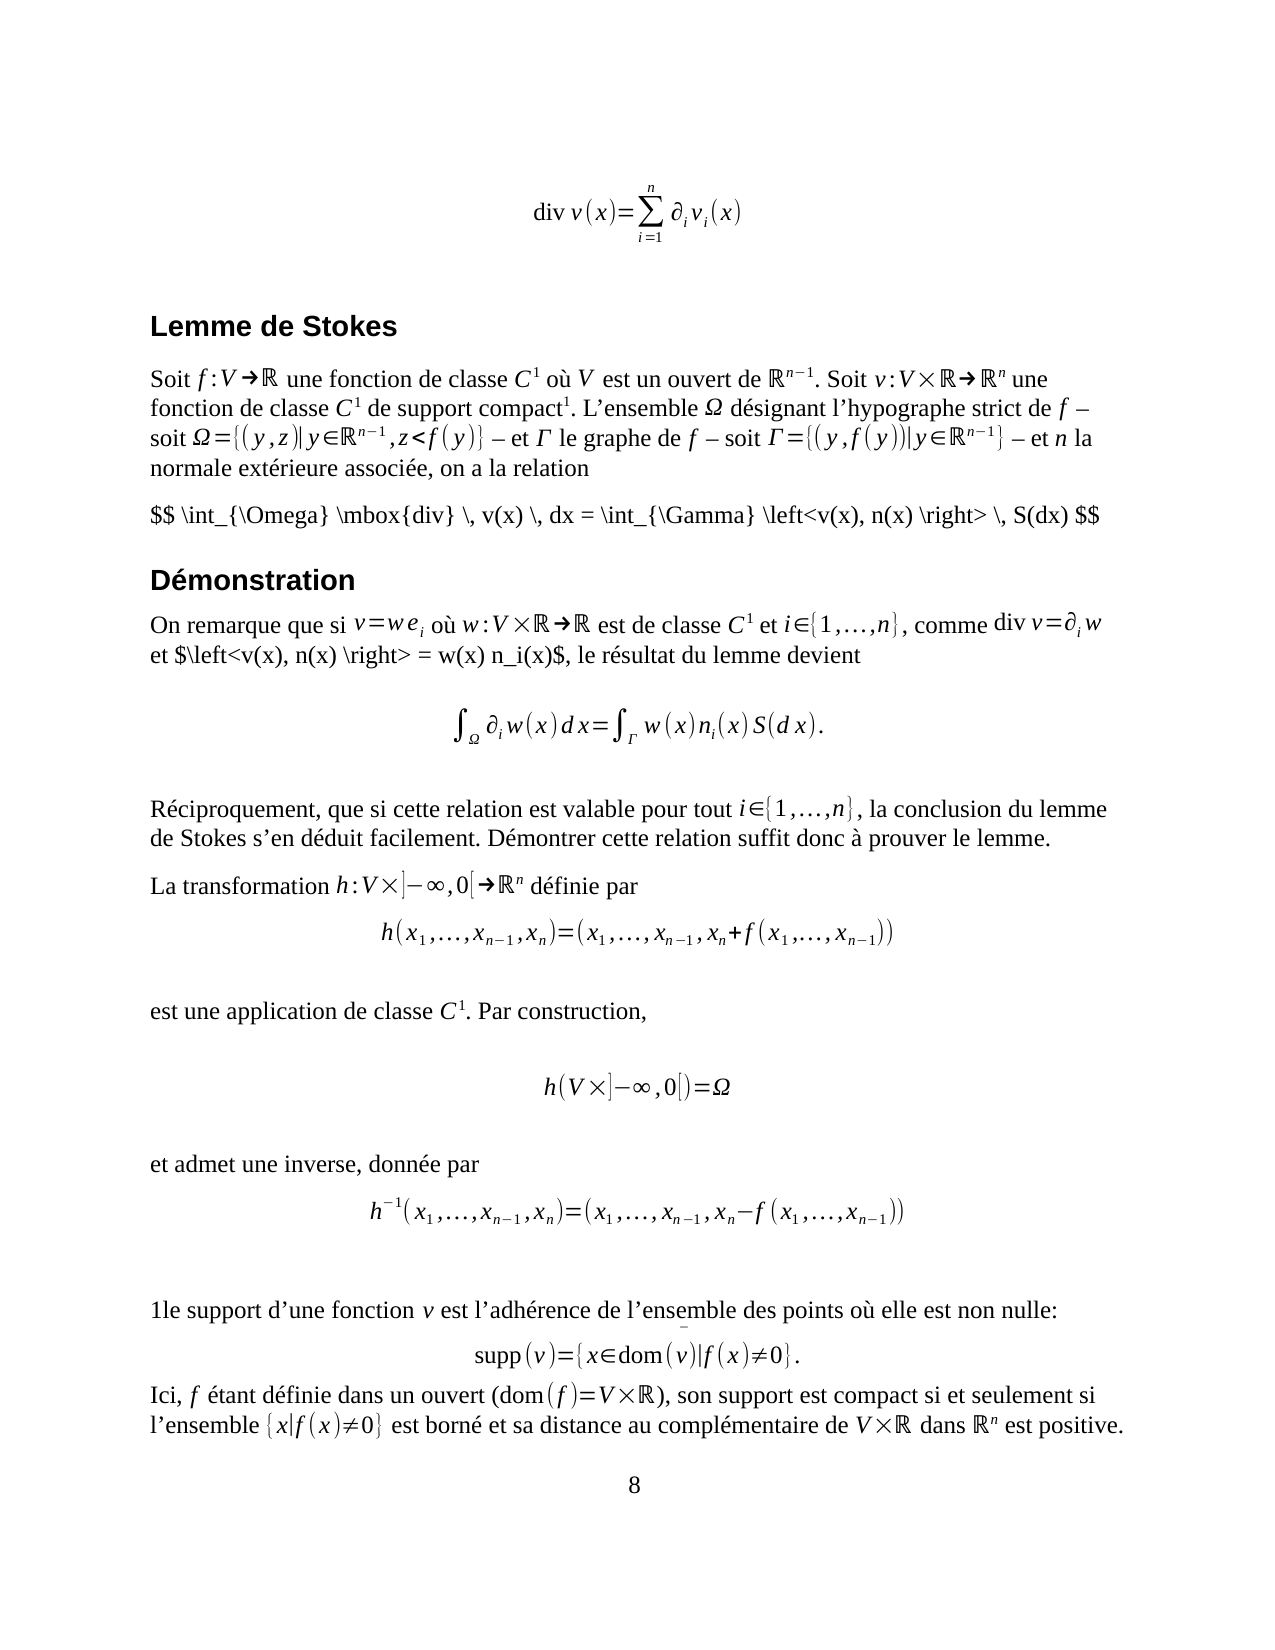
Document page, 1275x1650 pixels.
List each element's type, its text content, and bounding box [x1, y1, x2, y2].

text Réciproquement, que si cette relation est valable pour tout , la conclusion du lemme de Stokes s’en déduit facilement. Démontrer cette relation suffit donc à prouver le lemme. [150, 794, 1125, 852]
text La transformation définie par [150, 870, 1125, 901]
subtitle Démonstration [150, 563, 1125, 596]
text Soit une fonction de classe où est un ouvert de . Soit une fonction de classe de support compact. L’ensemble désignant l’hypographe strict de – soit – et le graphe de – soit – et la normale extérieure associée, on a la relation [150, 364, 1125, 482]
subtitle Lemme de Stokes [150, 309, 1125, 342]
text On remarque que si où est de classe et , comme et $\left<v(x), n(x) \right> = w(x) n_i(x)$, le résultat du lemme devient [150, 609, 1125, 669]
text est une application de classe . Par construction, [150, 996, 1125, 1025]
text et admet une inverse, donnée par [150, 1149, 1125, 1178]
text Ici, étant définie dans un ouvert (), son support est compact si et seulement si l’ensemble est borné et sa distance au complémentaire de dans est positive. [150, 1380, 1125, 1440]
text $$ \int_{\Omega} \mbox{div} \, v(x) \, dx = \int_{\Gamma} \left<v(x), n(x) \right> \, S(dx) $$ [150, 500, 1125, 529]
text le support d’une fonction est l’adhérence de l’ensemble des points où elle est non nulle: [150, 1296, 1125, 1324]
